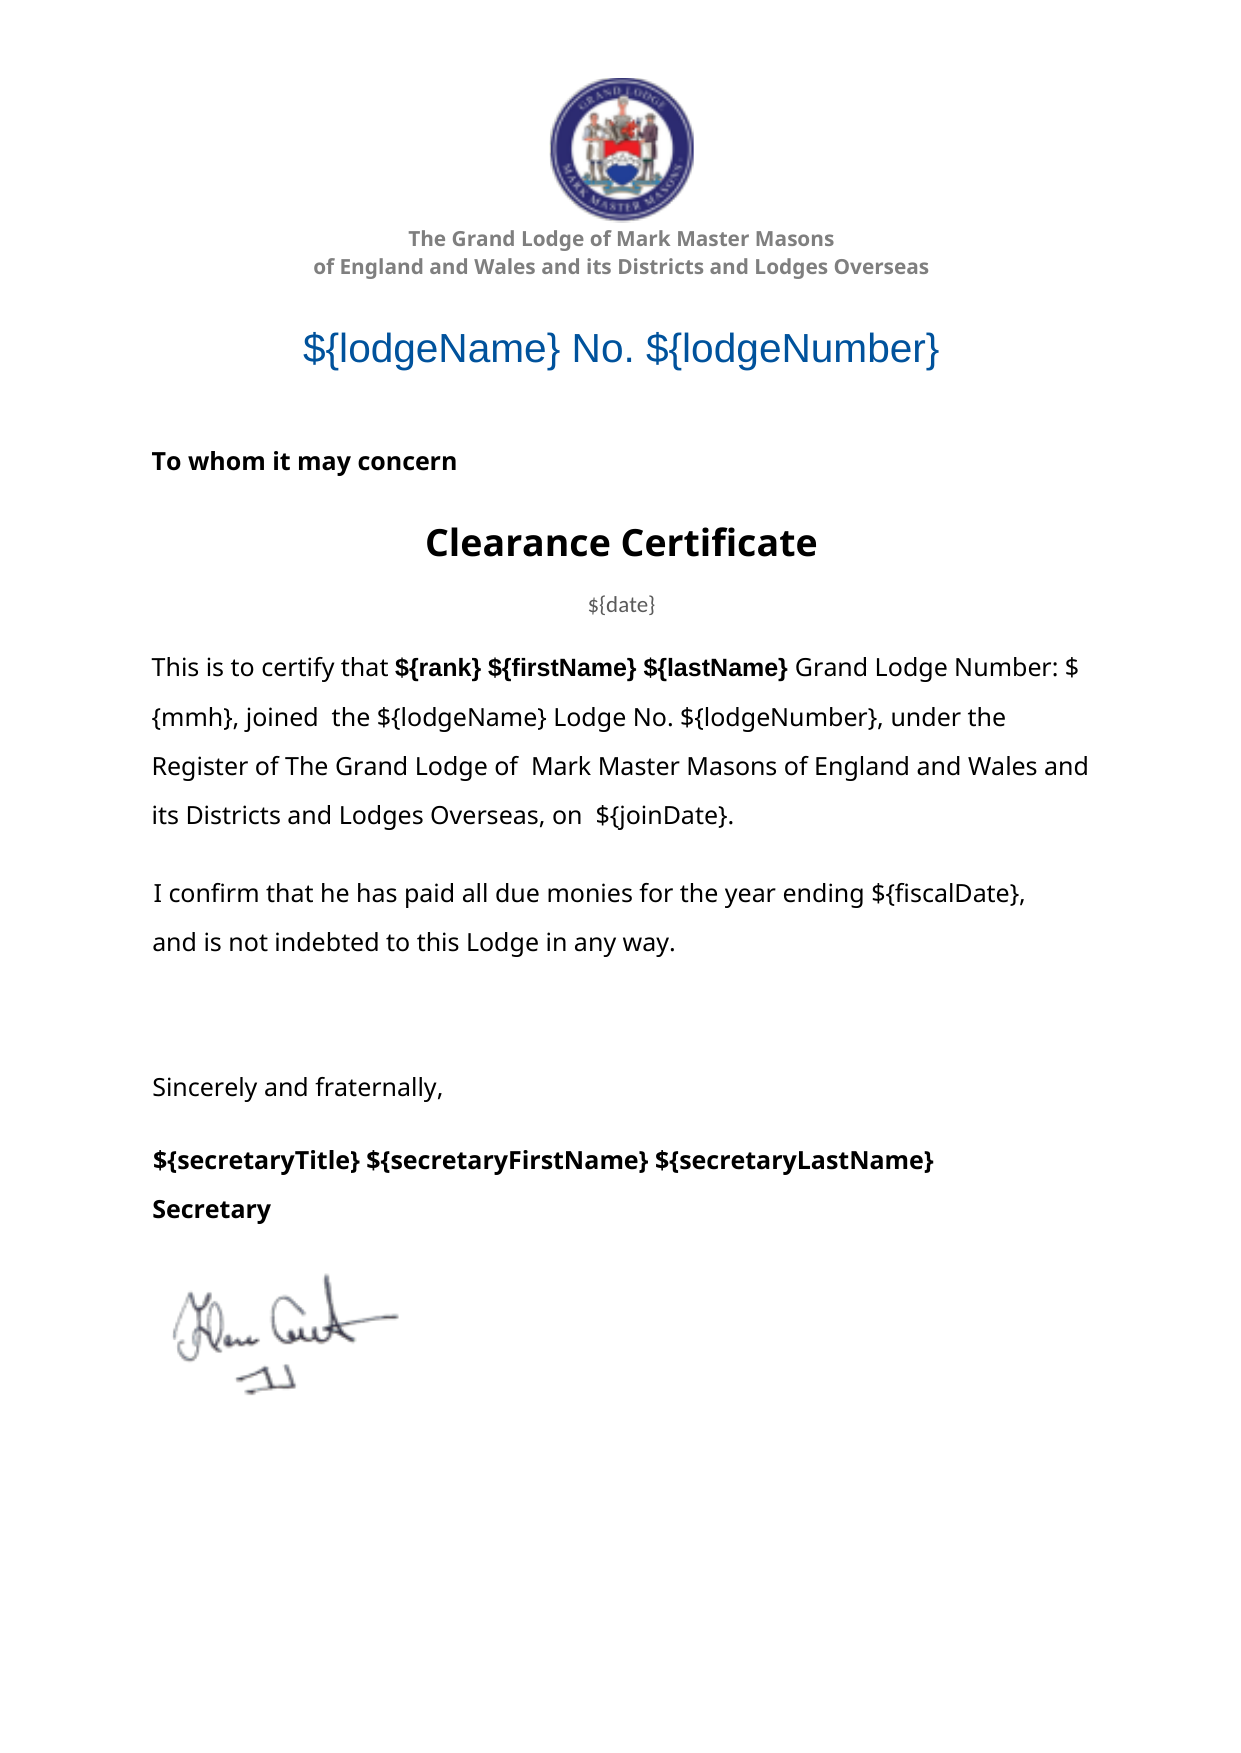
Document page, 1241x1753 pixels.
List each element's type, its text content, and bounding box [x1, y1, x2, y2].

picture [549, 78, 694, 223]
picture [153, 1268, 404, 1410]
text of England and Wales and its Districts and Lodges Overseas [151, 252, 1091, 281]
text ${secretaryTitle} ${secretaryFirstName} ${secretaryLastName} [153, 1143, 1091, 1177]
text The Grand Lodge of Mark Master Masons [151, 224, 1091, 252]
text Clearance Certificate [151, 516, 1091, 567]
text I confirm that he has paid all due monies for the year ending ${fiscalDate}, and is not indebted to this Lodge in any way. [152, 875, 1048, 958]
text Sincerely and fraternally, [152, 1070, 1091, 1104]
text ${lodgeName} No. ${lodgeNumber} [151, 325, 1091, 372]
text This is to certify that ${rank} ${firstName} ${lastName} Grand Lodge Number: ${mmh}, joined the ${lodgeName} Lodge No. ${lodgeNumber}, under the Register of The Grand Lodge of Mark Master Masons of England and Wales and its Districts and Lodges Overseas, on ${joinDate}. [151, 650, 1092, 832]
text ${date} [151, 591, 1091, 619]
text Secretary [152, 1191, 1091, 1225]
text To whom it may concern [151, 444, 1091, 478]
